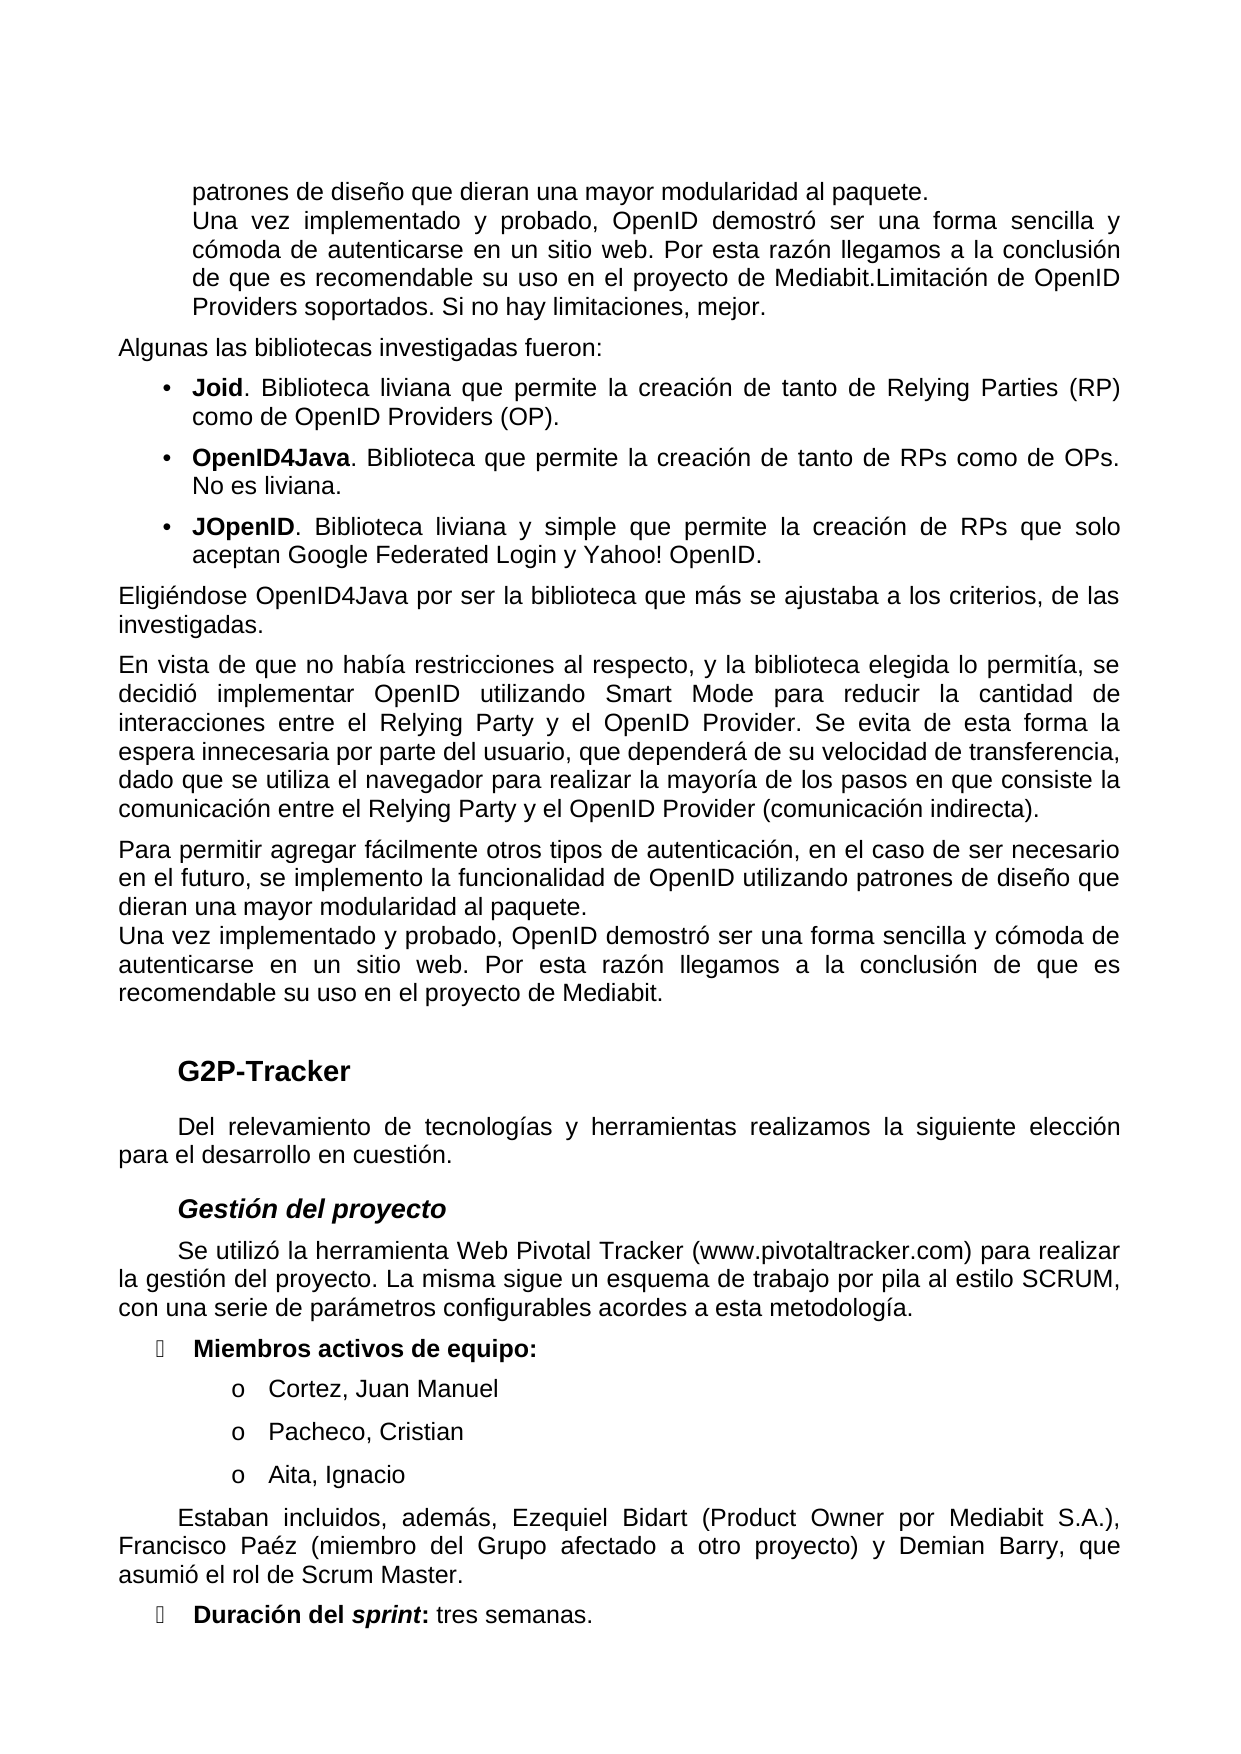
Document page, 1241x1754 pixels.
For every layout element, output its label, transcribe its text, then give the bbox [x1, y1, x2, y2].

text Del relevamiento de tecnologías y herramientas realizamos la siguiente elección para el desarrollo en cuestión. [460, 1140, 1122, 1169]
text Eligiéndose OpenID4Java por ser la biblioteca que más se ajustaba a los criterios, de las investigadas. [118, 581, 1122, 638]
text Estaban incluidos, además, Ezequiel Bidart (Product Owner por Mediabit S.A.), Francisco Paéz (miembro del Grupo afectado a otro proyecto) y Demian Barry, que asumió el rol de Scrum Master. [471, 1560, 1122, 1589]
subtitle G2P-Tracker [351, 1054, 1122, 1088]
list Cortez, Juan Manuel [231, 1374, 1122, 1405]
text Para permitir agregar fácilmente otros tipos de autenticación, en el caso de ser necesario en el futuro, se implemento la funcionalidad de OpenID utilizando patrones de diseño que dieran una mayor modularidad al paquete. Una vez implementado y probado, OpenID demostró ser una forma sencilla y cómoda de autenticarse en un sitio web. Por esta razón llegamos a la conclusión de que es recomendable su uso en el proyecto de Mediabit. [118, 834, 1122, 1007]
list Duración del sprint: tres semanas. [156, 1601, 193, 1629]
text Estaban incluidos, además, Ezequiel Bidart (Product Owner por Mediabit S.A.), Francisco Paéz (miembro del Grupo afectado a otro proyecto) y Demian Barry, que asumió el rol de Scrum Master. [118, 1502, 1122, 1531]
text Algunas las bibliotecas investigadas fueron: [118, 333, 1122, 361]
list JOpenID. Biblioteca liviana y simple que permite la creación de RPs que solo aceptan Google Federated Login y Yahoo! OpenID. [162, 512, 1122, 569]
list Joid. Biblioteca liviana que permite la creación de tanto de Relying Parties (RP) como de OpenID Providers (OP). [162, 373, 1122, 431]
list Duración del sprint: tres semanas. [600, 1601, 1122, 1629]
subtitle Gestión del proyecto [449, 1193, 1122, 1224]
list Aita, Ignacio [231, 1460, 1122, 1491]
text En vista de que no había restricciones al respecto, y la biblioteca elegida lo permitía, se decidió implementar OpenID utilizando Smart Mode para reducir la cantidad de interacciones entre el Relying Party y el OpenID Provider. Se evita de esta forma la espera innecesaria por parte del usuario, que dependerá de su velocidad de transferencia, dado que se utiliza el navegador para realizar la mayoría de los pasos en que consiste la comunicación entre el Relying Party y el OpenID Provider (comunicación indirecta). [118, 650, 1122, 823]
list Pacheco, Cristian [231, 1417, 1122, 1448]
text Se utilizó la herramienta Web Pivotal Tracker (www.pivotaltracker.com) para realizar la gestión del proyecto. La misma sigue un esquema de trabajo por pila al estilo SCRUM, con una serie de parámetros configurables acordes a esta metodología. [118, 1236, 1122, 1265]
text Se utilizó la herramienta Web Pivotal Tracker (www.pivotaltracker.com) para realizar la gestión del proyecto. La misma sigue un esquema de trabajo por pila al estilo SCRUM, con una serie de parámetros configurables acordes a esta metodología. [928, 1293, 1122, 1322]
list patrones de diseño que dieran una mayor modularidad al paquete. Una vez implementado y probado, OpenID demostró ser una forma sencilla y cómoda de autenticarse en un sitio web. Por esta razón llegamos a la conclusión de que es recomendable su uso en el proyecto de Mediabit.Limitación de OpenID Providers soportados. Si no hay limitaciones, mejor. [162, 177, 1122, 321]
list OpenID4Java. Biblioteca que permite la creación de tanto de RPs como de OPs. No es liviana. [162, 442, 1122, 500]
list Miembros activos de equipo: [156, 1334, 1122, 1363]
